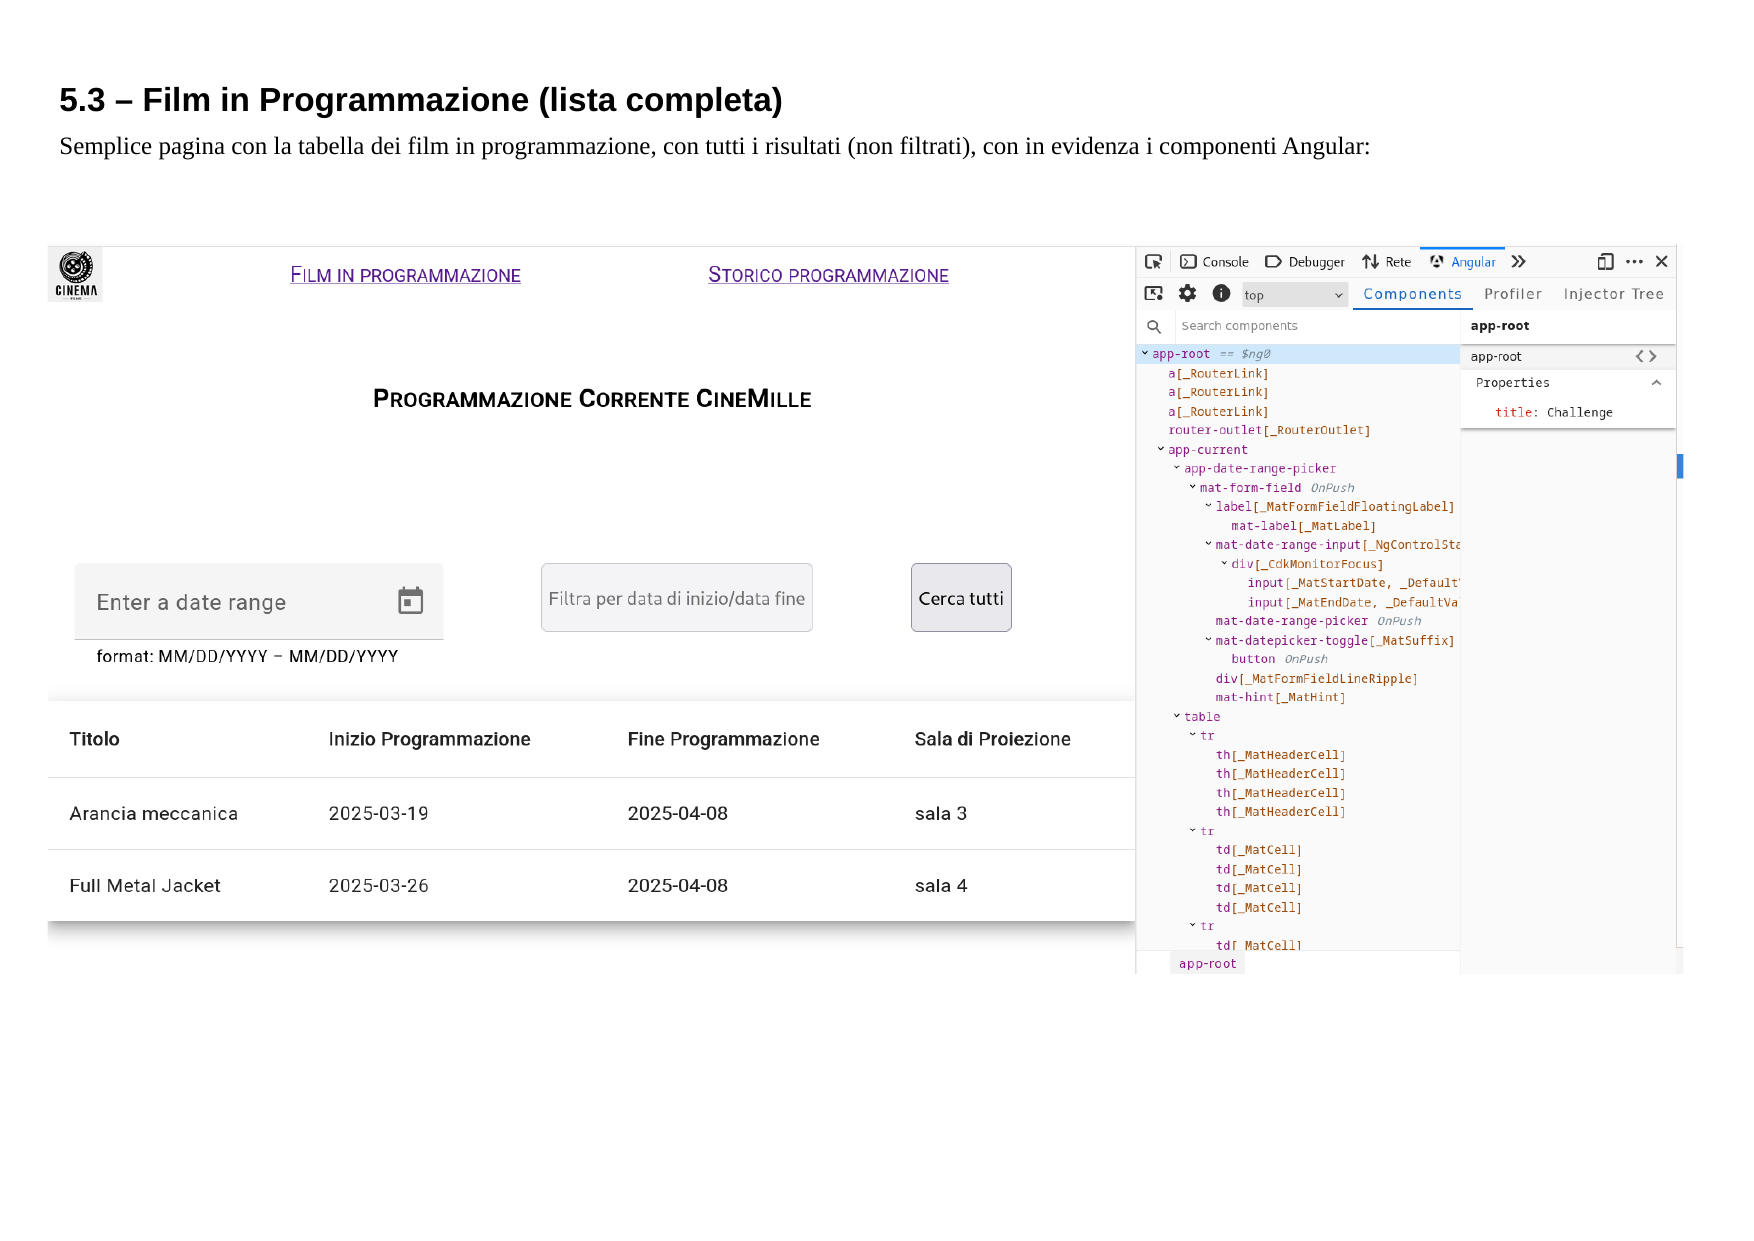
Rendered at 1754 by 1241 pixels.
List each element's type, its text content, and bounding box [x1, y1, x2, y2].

picture [47, 244, 1684, 974]
subtitle 5.3 – Film in Programmazione (lista completa) [59, 80, 1695, 118]
text Semplice pagina con la tabella dei film in programmazione, con tutti i risultati (non filtrati), con in evidenza i componenti Angular: [59, 131, 1695, 159]
